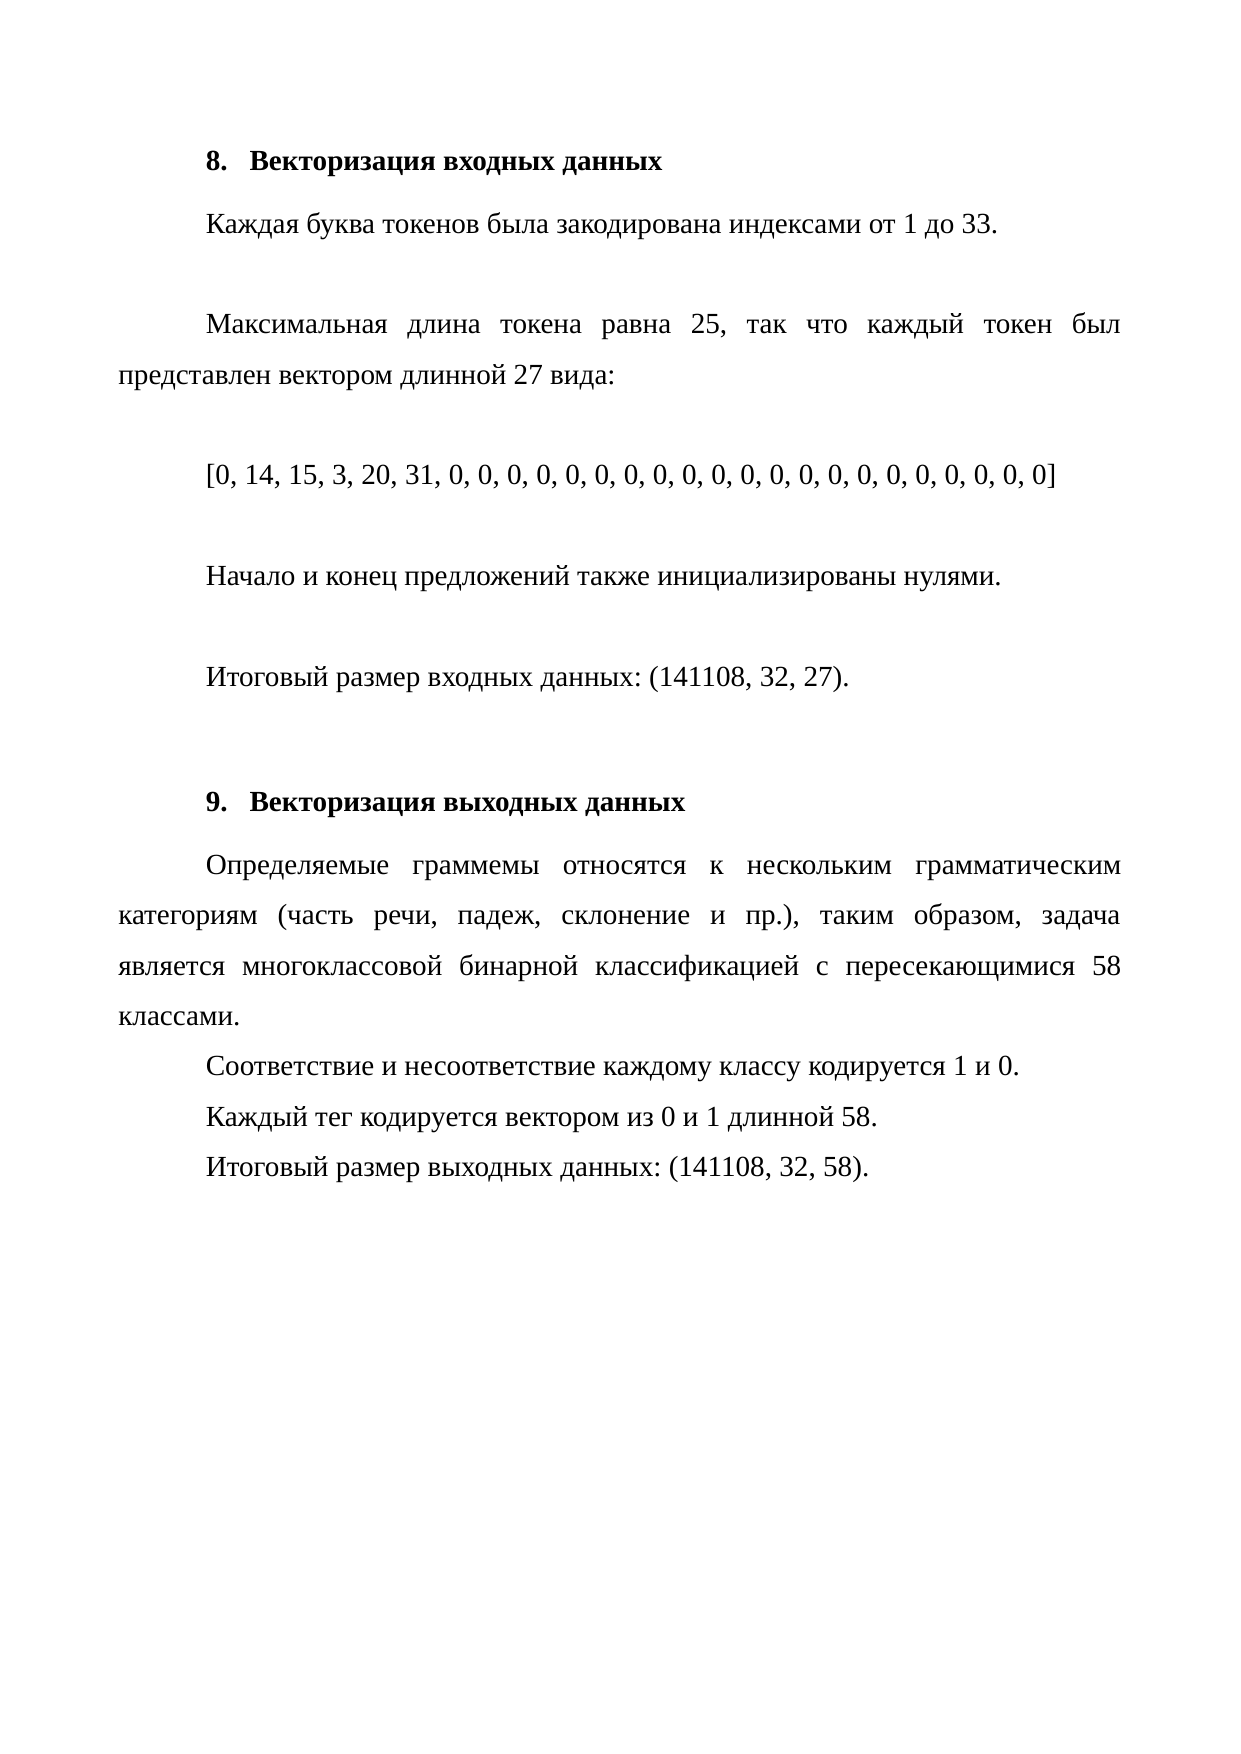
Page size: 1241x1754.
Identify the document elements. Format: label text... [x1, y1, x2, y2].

subtitle 8. Векторизация входных данных [118, 143, 1122, 177]
text Соответствие и несоответствие каждому классу кодируется 1 и 0. [118, 1048, 1122, 1082]
subtitle 9. Векторизация выходных данных [118, 784, 1122, 818]
text Итоговый размер входных данных: (141108, 32, 27). [118, 659, 1122, 692]
text Начало и конец предложений также инициализированы нулями. [118, 558, 1122, 592]
text [0, 14, 15, 3, 20, 31, 0, 0, 0, 0, 0, 0, 0, 0, 0, 0, 0, 0, 0, 0, 0, 0, 0, 0, 0, 0, 0] [118, 457, 1122, 491]
text Каждая буква токенов была закодирована индексами от 1 до 33. [118, 206, 1122, 239]
text Определяемые граммемы относятся к нескольким грамматическим категориям (часть речи, падеж, склонение и пр.), таким образом, задача является многоклассовой бинарной классификацией с пересекающимися 58 классами. [118, 847, 1122, 1032]
text Максимальная длина токена равна 25, так что каждый токен был представлен вектором длинной 27 вида: [118, 307, 1122, 390]
text Каждый тег кодируется вектором из 0 и 1 длинной 58. [118, 1099, 1122, 1132]
text Итоговый размер выходных данных: (141108, 32, 58). [118, 1149, 1122, 1183]
